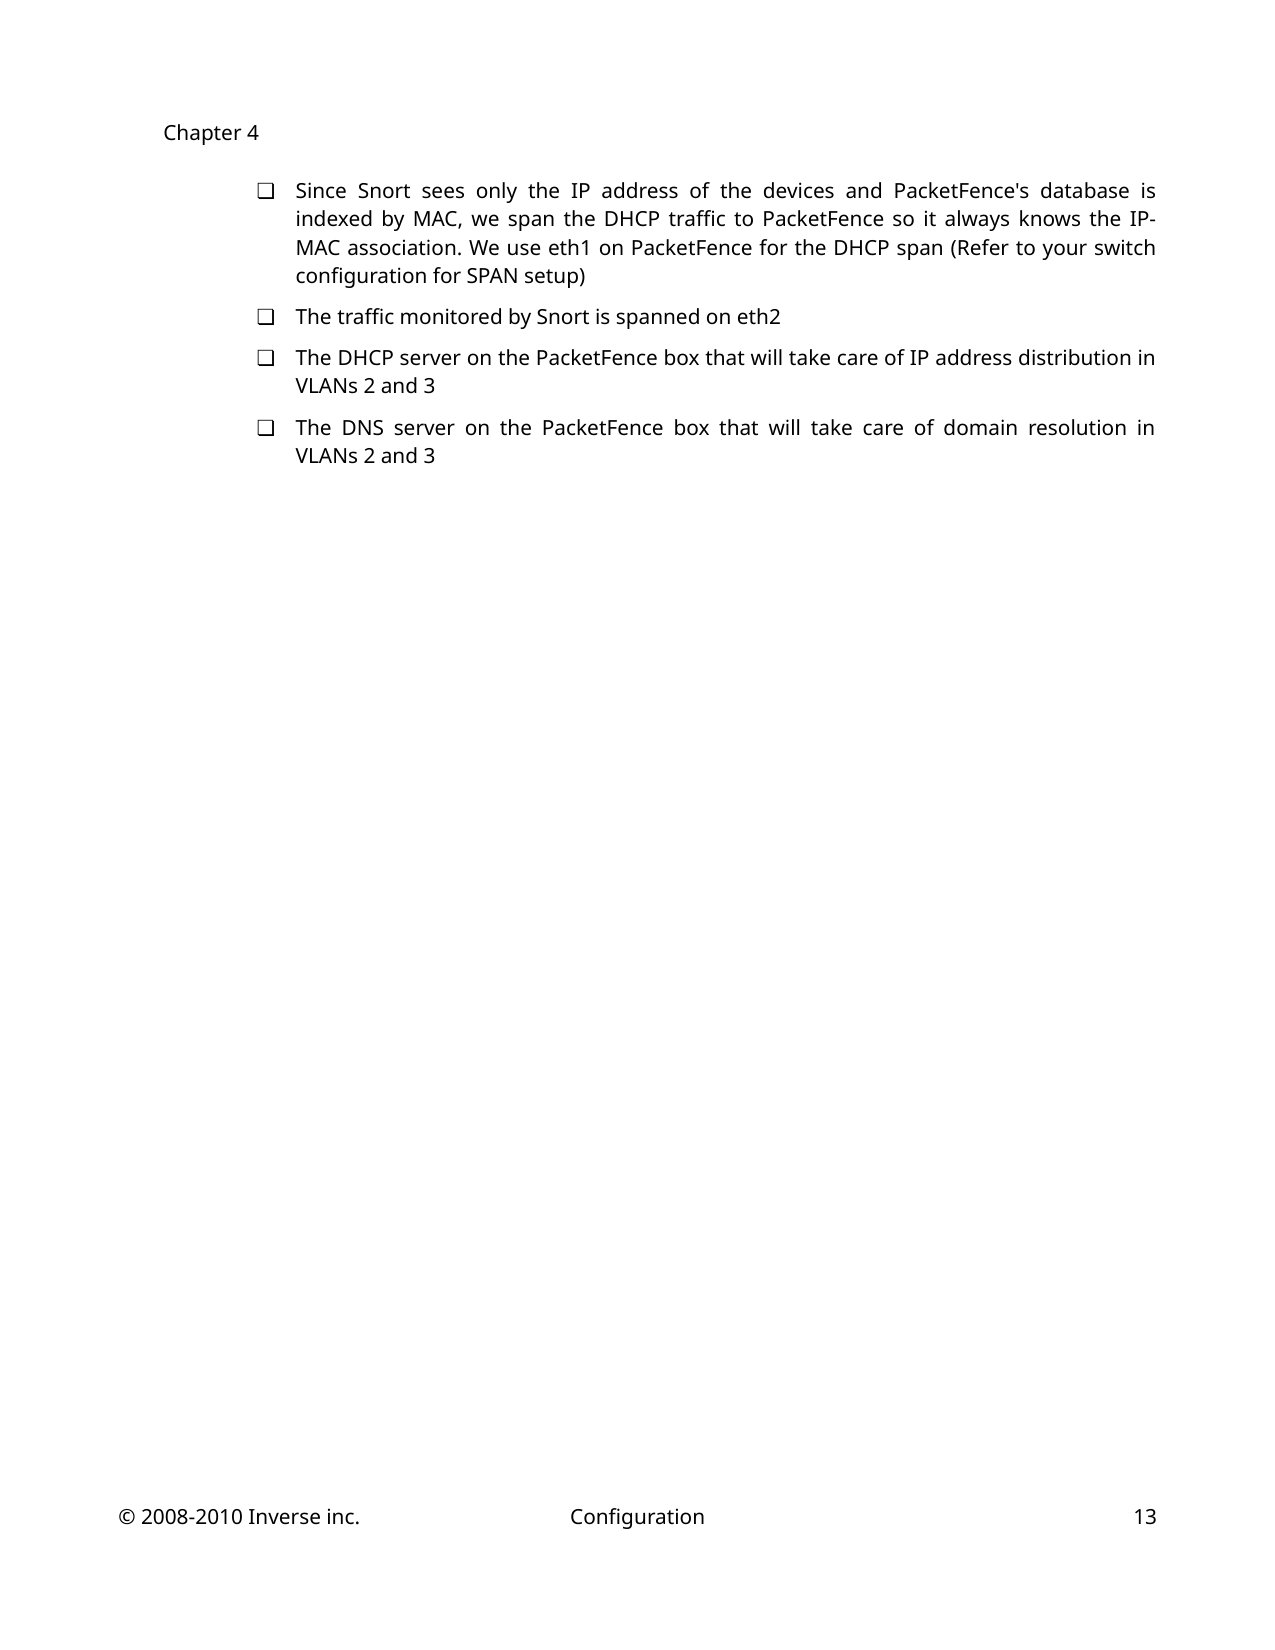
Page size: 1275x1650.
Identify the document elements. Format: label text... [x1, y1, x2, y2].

list ❏ The traffic monitored by Snort is spanned on eth2 [256, 302, 1157, 331]
list ❏ The DHCP server on the PacketFence box that will take care of IP address distribution in VLANs 2 and 3 [256, 343, 1157, 400]
list ❏ Since Snort sees only the IP address of the devices and PacketFence's database is indexed by MAC, we span the DHCP traffic to PacketFence so it always knows the IP-MAC association. We use eth1 on PacketFence for the DHCP span (Refer to your switch configuration for SPAN setup) [256, 176, 1157, 290]
list ❏ The DNS server on the PacketFence box that will take care of domain resolution in VLANs 2 and 3 [256, 413, 1157, 469]
